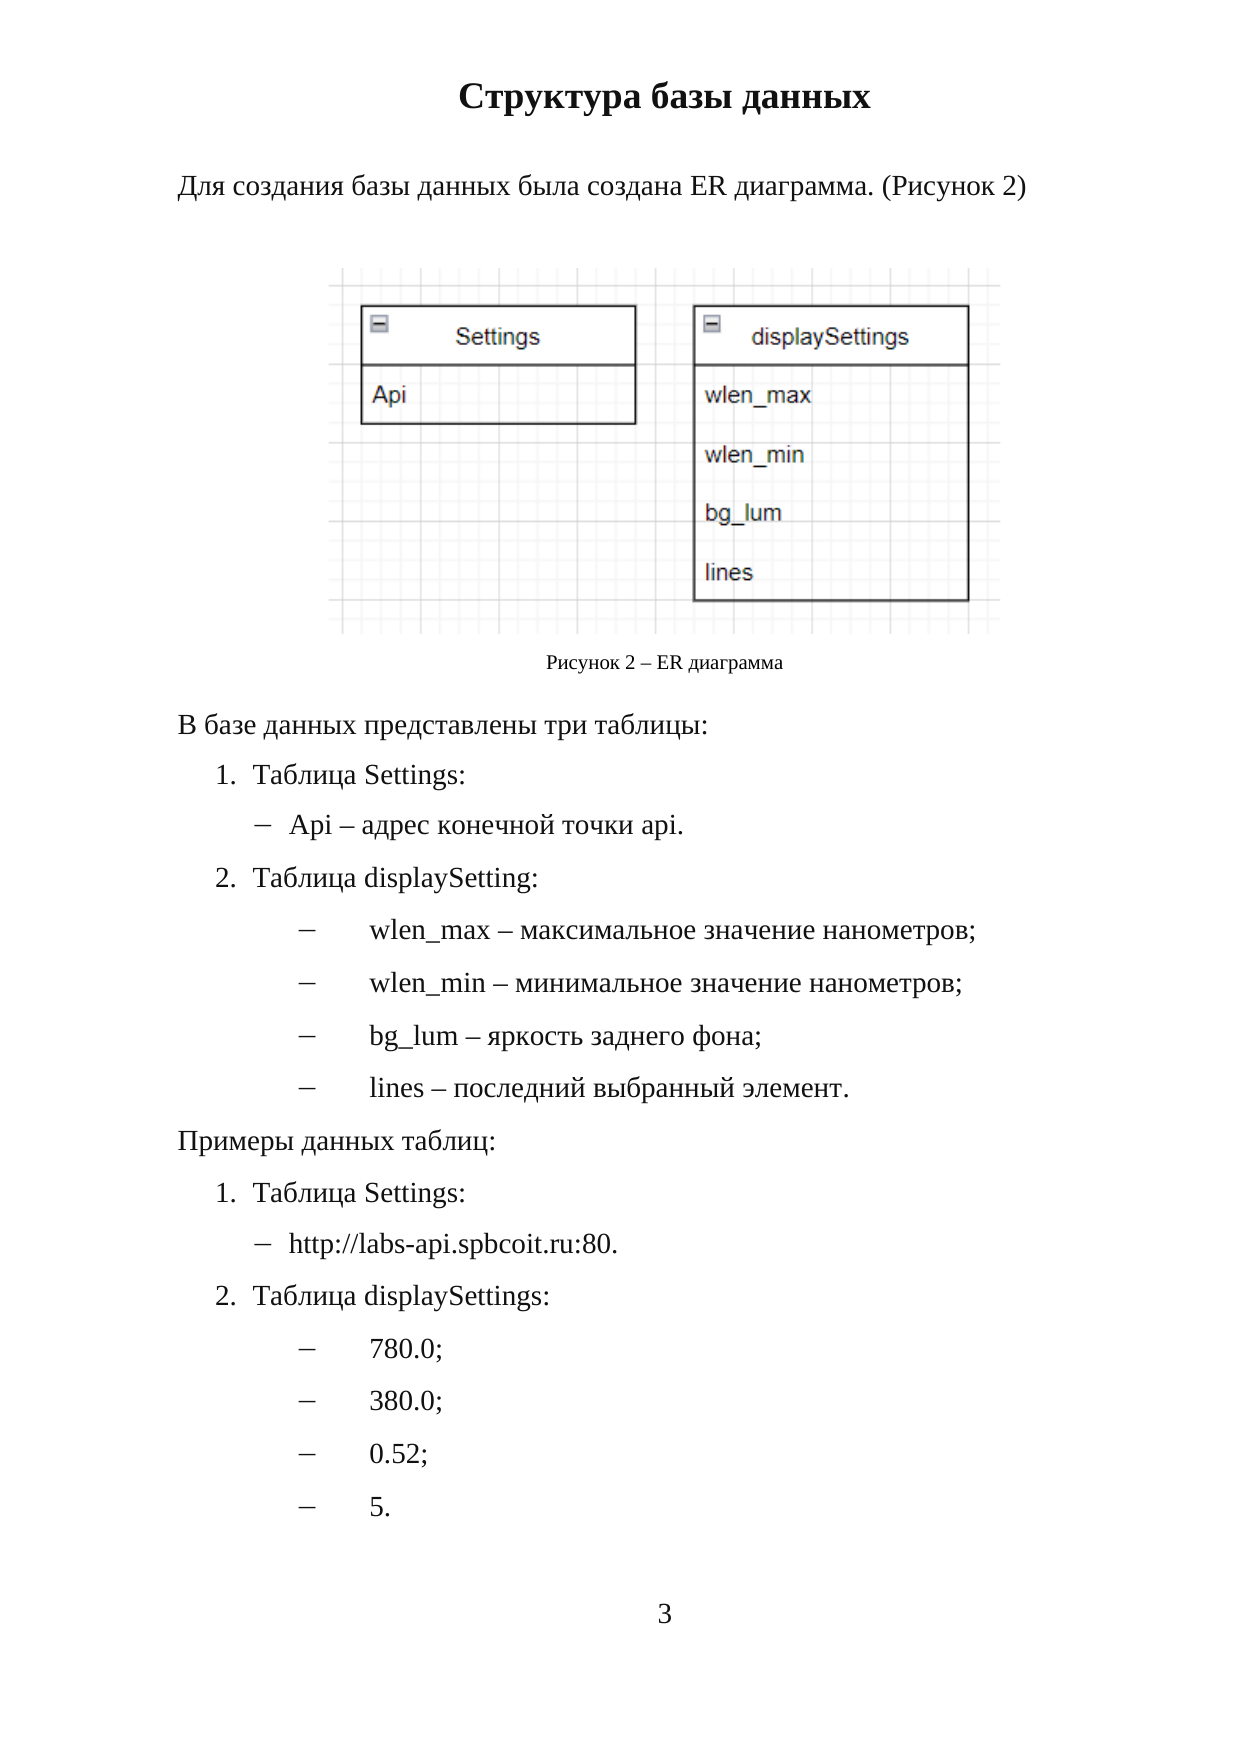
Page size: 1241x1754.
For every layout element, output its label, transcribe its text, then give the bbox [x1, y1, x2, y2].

list wlen_min – минимальное значение нанометров; [963, 965, 1152, 999]
text Примеры данных таблиц: [496, 1123, 1152, 1156]
subtitle Структура базы данных [871, 74, 1152, 117]
list Таблица Settings: [466, 757, 1152, 791]
list Api – адрес конечной точки api. [251, 807, 1152, 841]
list 380.0; [295, 1383, 1152, 1417]
list http://labs-api.spbcoit.ru:80. [618, 1226, 1152, 1259]
list 0.52; [295, 1436, 1152, 1470]
list wlen_min – минимальное значение нанометров; [295, 965, 369, 999]
text Рисунок 2 – ER диаграмма [783, 650, 1152, 674]
text Для создания базы данных была создана ER диаграмма. (Рисунок 2) [1027, 168, 1152, 202]
text В базе данных представлены три таблицы: [709, 707, 1152, 740]
list 5. [295, 1489, 369, 1522]
list lines – последний выбранный элемент. [849, 1070, 1152, 1104]
list Таблица displaySetting: [539, 860, 1152, 893]
list bg_lum – яркость заднего фона; [762, 1018, 1152, 1051]
list Таблица Settings: [466, 1175, 1152, 1209]
list wlen_max – максимальное значение нанометров; [295, 912, 1152, 946]
list http://labs-api.spbcoit.ru:80. [251, 1226, 289, 1259]
text Рисунок 2 – ER диаграмма [177, 650, 546, 674]
list Таблица displaySettings: [550, 1278, 1152, 1312]
list 780.0; [295, 1331, 369, 1364]
list bg_lum – яркость заднего фона; [295, 1018, 369, 1051]
list lines – последний выбранный элемент. [295, 1070, 369, 1104]
subtitle Структура базы данных [177, 74, 458, 117]
list 5. [391, 1489, 1152, 1522]
list 780.0; [443, 1331, 1152, 1364]
